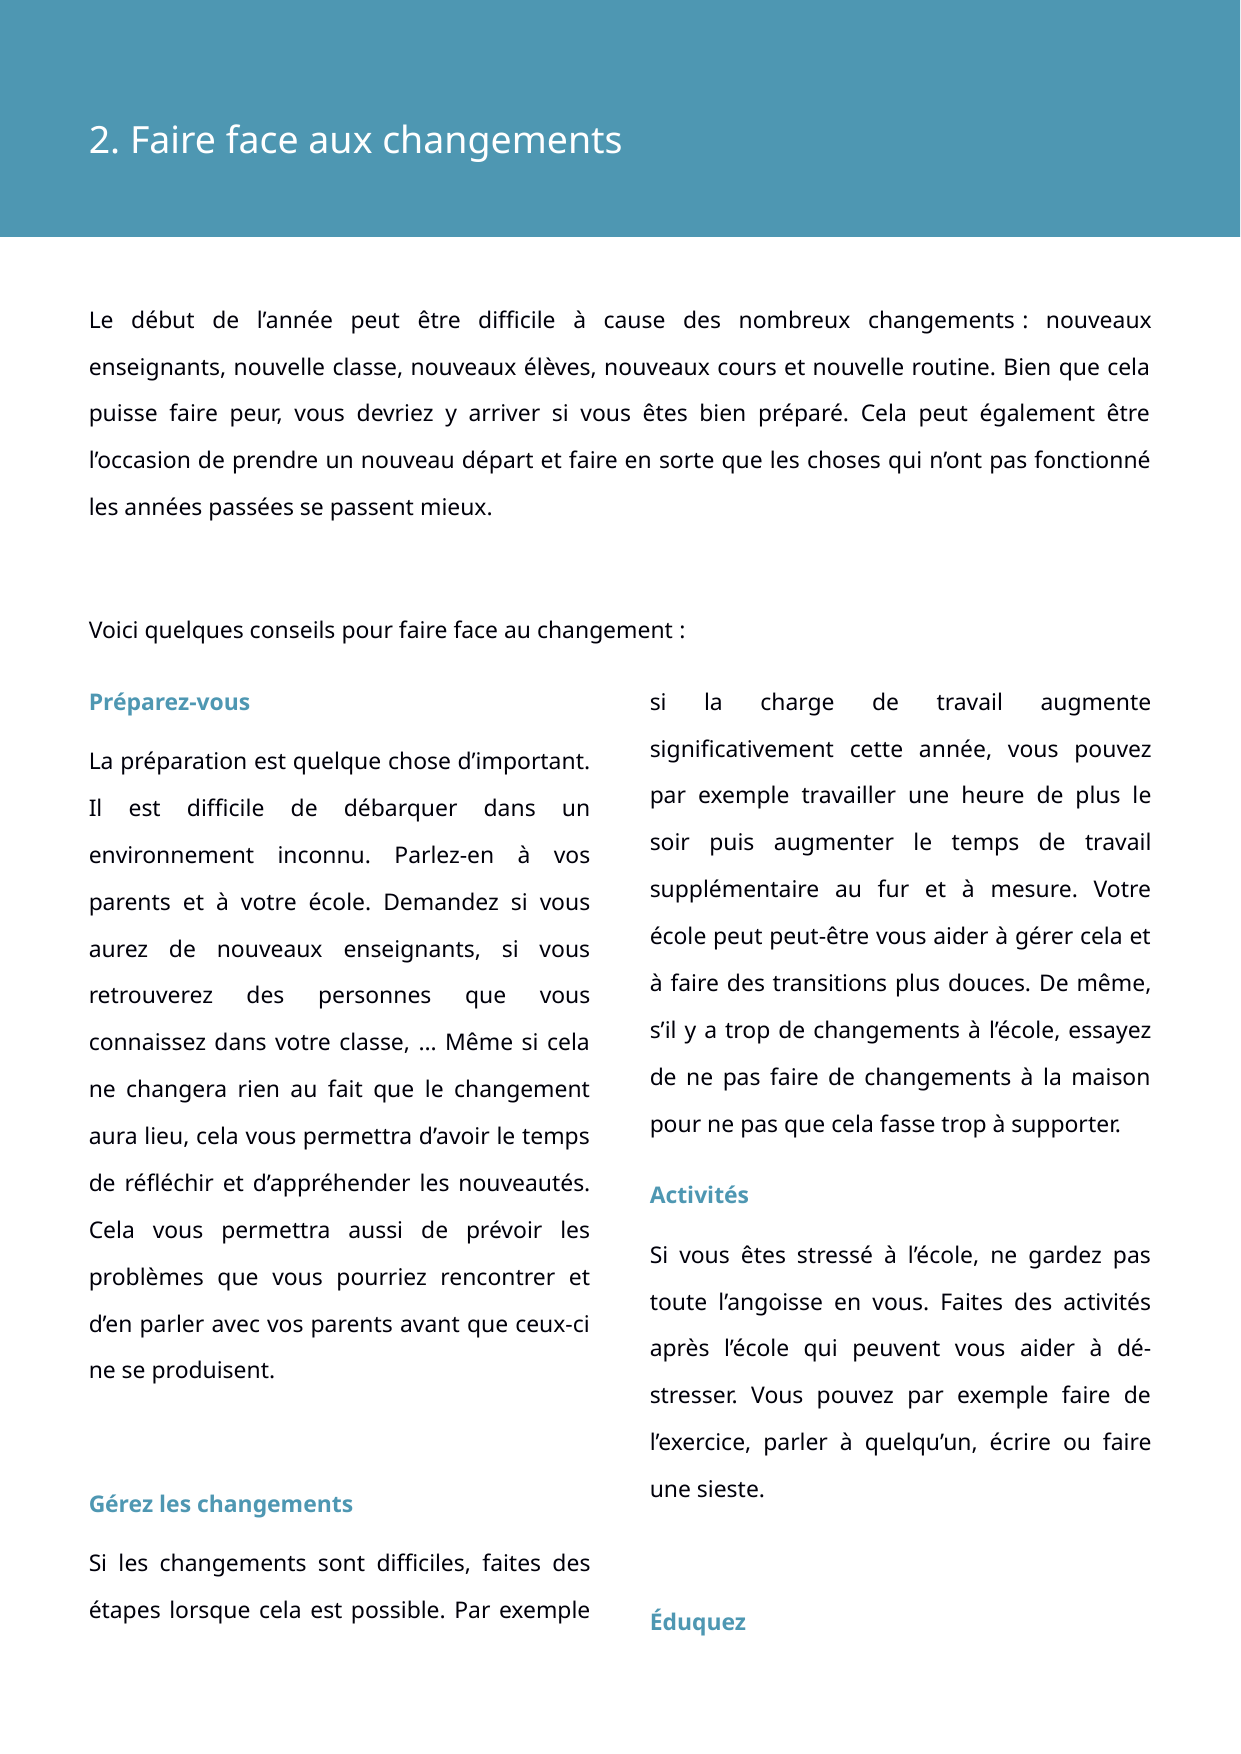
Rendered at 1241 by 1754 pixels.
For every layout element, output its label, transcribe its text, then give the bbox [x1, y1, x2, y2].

text Si vous êtes stressé à l’école, ne gardez pas toute l’angoisse en vous. Faites des activités après l’école qui peuvent vous aider à dé-stresser. Vous pouvez par exemple faire de l’exercice, parler à quelqu’un, écrire ou faire une sieste. [649, 1238, 1152, 1504]
text Voici quelques conseils pour faire face au changement : [88, 614, 1152, 645]
text si la charge de travail augmente significativement cette année, vous pouvez par exemple travailler une heure de plus le soir puis augmenter le temps de travail supplémentaire au fur et à mesure. Votre école peut peut-être vous aider à gérer cela et à faire des transitions plus douces. De même, s’il y a trop de changements à l’école, essayez de ne pas faire de changements à la maison pour ne pas que cela fasse trop à supporter. [649, 686, 1152, 1139]
text Le début de l’année peut être difficile à cause des nombreux changements : nouveaux enseignants, nouvelle classe, nouveaux élèves, nouveaux cours et nouvelle routine. Bien que cela puisse faire peur, vous devriez y arriver si vous êtes bien préparé. Cela peut également être l’occasion de prendre un nouveau départ et faire en sorte que les choses qui n’ont pas fonctionné les années passées se passent mieux. [88, 304, 1152, 522]
subtitle Préparez-vous [88, 686, 591, 717]
subtitle Activités [649, 1179, 1152, 1211]
subtitle 2. Faire face aux changements [88, 113, 1152, 164]
text La préparation est quelque chose d’important. Il est difficile de débarquer dans un environnement inconnu. Parlez-en à vos parents et à votre école. Demandez si vous aurez de nouveaux enseignants, si vous retrouverez des personnes que vous connaissez dans votre classe, … Même si cela ne changera rien au fait que le changement aura lieu, cela vous permettra d’avoir le temps de réfléchir et d’appréhender les nouveautés. Cela vous permettra aussi de prévoir les problèmes que vous pourriez rencontrer et d’en parler avec vos parents avant que ceux-ci ne se produisent. [88, 745, 591, 1386]
subtitle Éduquez [649, 1606, 1152, 1637]
text Si les changements sont difficiles, faites des étapes lorsque cela est possible. Par exemple [88, 1547, 591, 1625]
subtitle Gérez les changements [88, 1487, 591, 1519]
